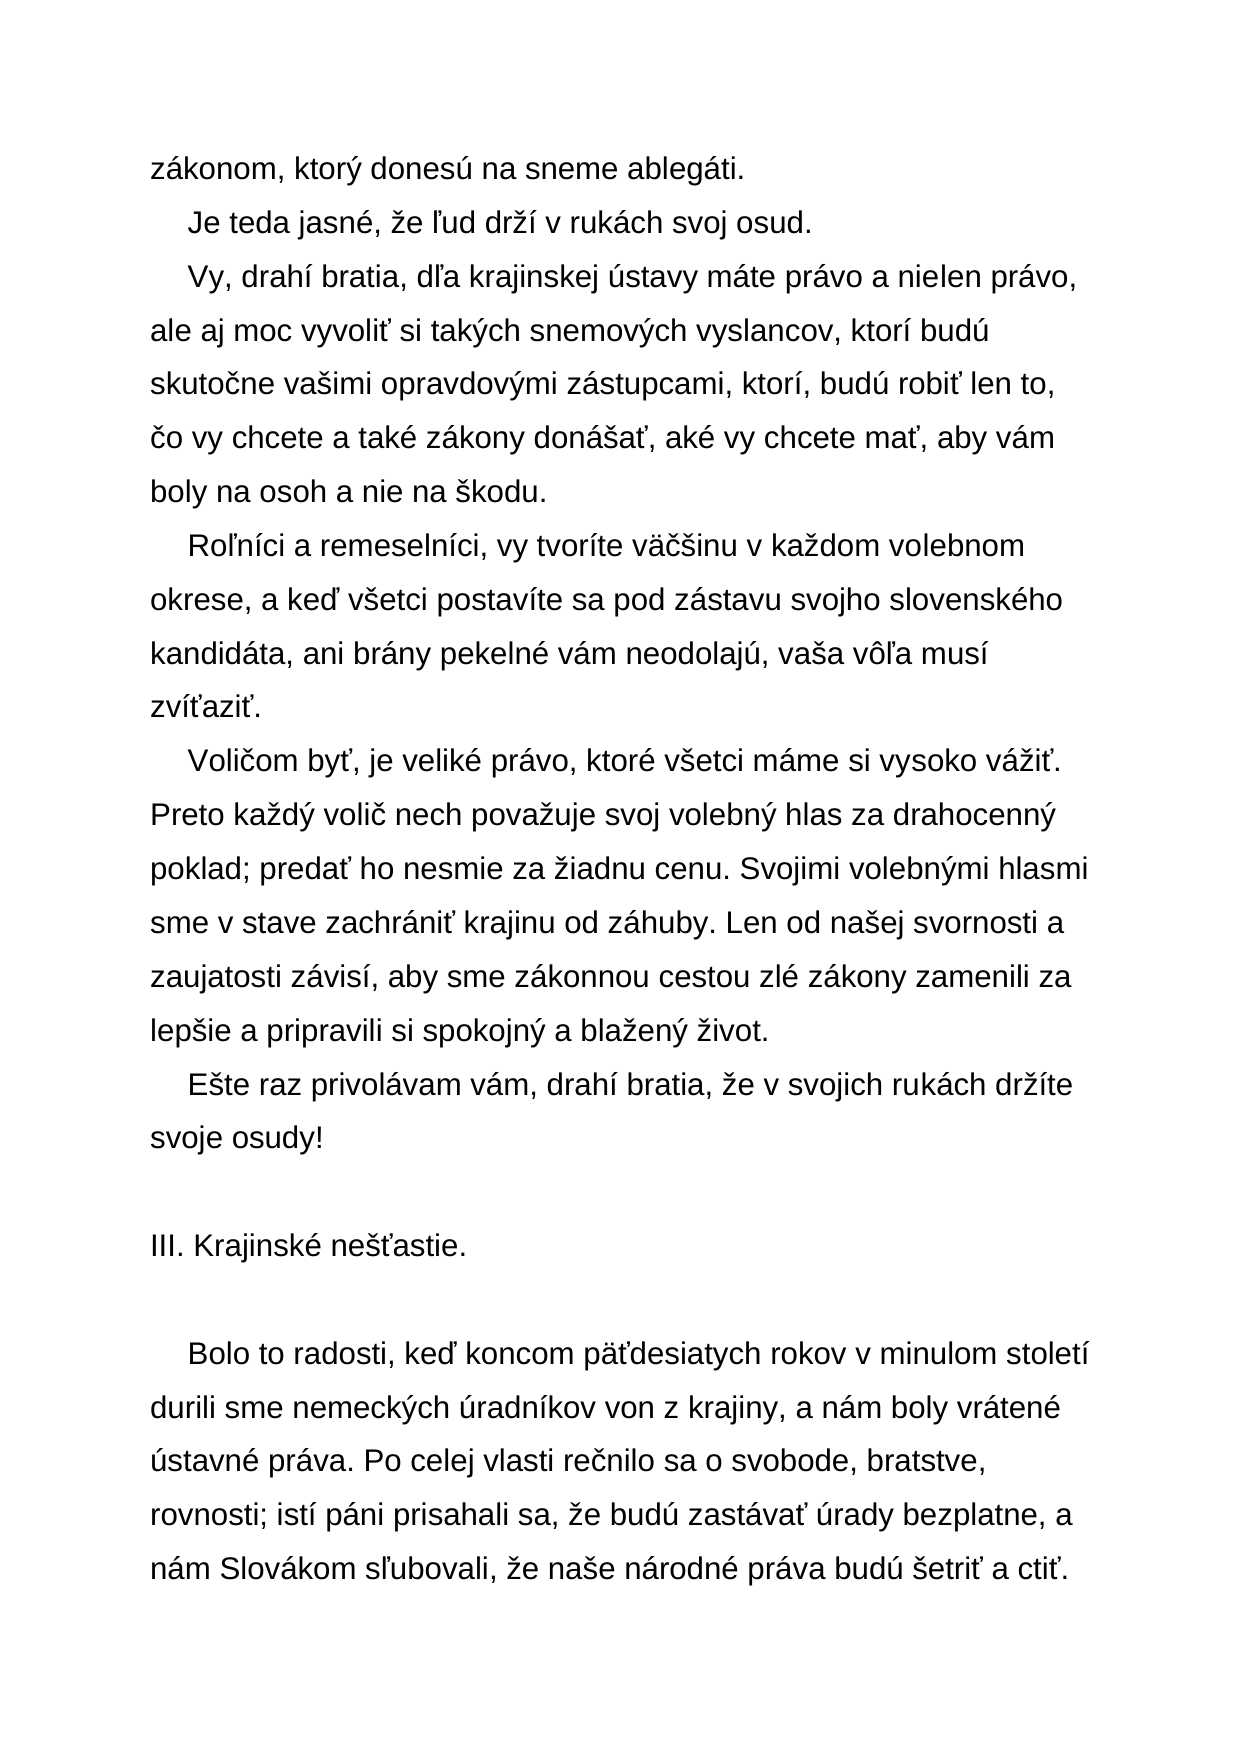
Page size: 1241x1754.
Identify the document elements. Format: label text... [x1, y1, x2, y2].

text Ešte raz privolávam vám, drahí bratia, že v svojich ru­kách držíte svoje osudy! [150, 1066, 1091, 1155]
text zákonom, ktorý donesú na sneme ablegáti. [150, 150, 1091, 186]
text Bolo to radosti, keď koncom päťdesiatych rokov v minulom století durili sme nemeckých úradníkov von z krajiny, a nám boly vrátené ústavné práva. Po celej vlasti rečnilo sa o svobode, bratstve, rovnosti; istí páni prisahali sa, že budú zastávať úrady bezplatne, a nám Slovákom sľubovali, že naše národné práva budú šetriť a ctiť. [150, 1335, 1091, 1586]
subtitle III. Krajinské nešťastie. [150, 1227, 1091, 1263]
text Je teda jasné, že ľud drží v rukách svoj osud. [150, 204, 1091, 240]
text Voličom byť, je veliké právo, ktoré všetci máme si vy­soko vážiť. Preto každý volič nech považuje svoj volebný hlas za drahocenný poklad; predať ho nesmie za žiadnu cenu. Svojimi volebnými hlasmi sme v stave zachrániť krajinu od záhuby. Len od našej svornosti a zaujatosti závisí, aby sme zákonnou cestou zlé zákony zamenili za lepšie a pripravili si spokojný a blažený život. [150, 742, 1091, 1048]
text Roľníci a remeselníci, vy tvoríte väčšinu v každom vo­lebnom okrese, a keď všetci postavíte sa pod zástavu svojho slovenského kandidáta, ani brány pekelné vám neodolajú, vaša vôľa musí zvíťaziť. [150, 527, 1091, 724]
text Vy, drahí bratia, dľa krajinskej ústavy máte právo a nie­len právo, ale aj moc vyvoliť si takých snemových vyslancov, ktorí budú skutočne vašimi opravdovými zástupcami, ktorí, budú robiť len to, čo vy chcete a také zákony donášať, aké vy chcete mať, aby vám boly na osoh a nie na škodu. [150, 258, 1091, 509]
